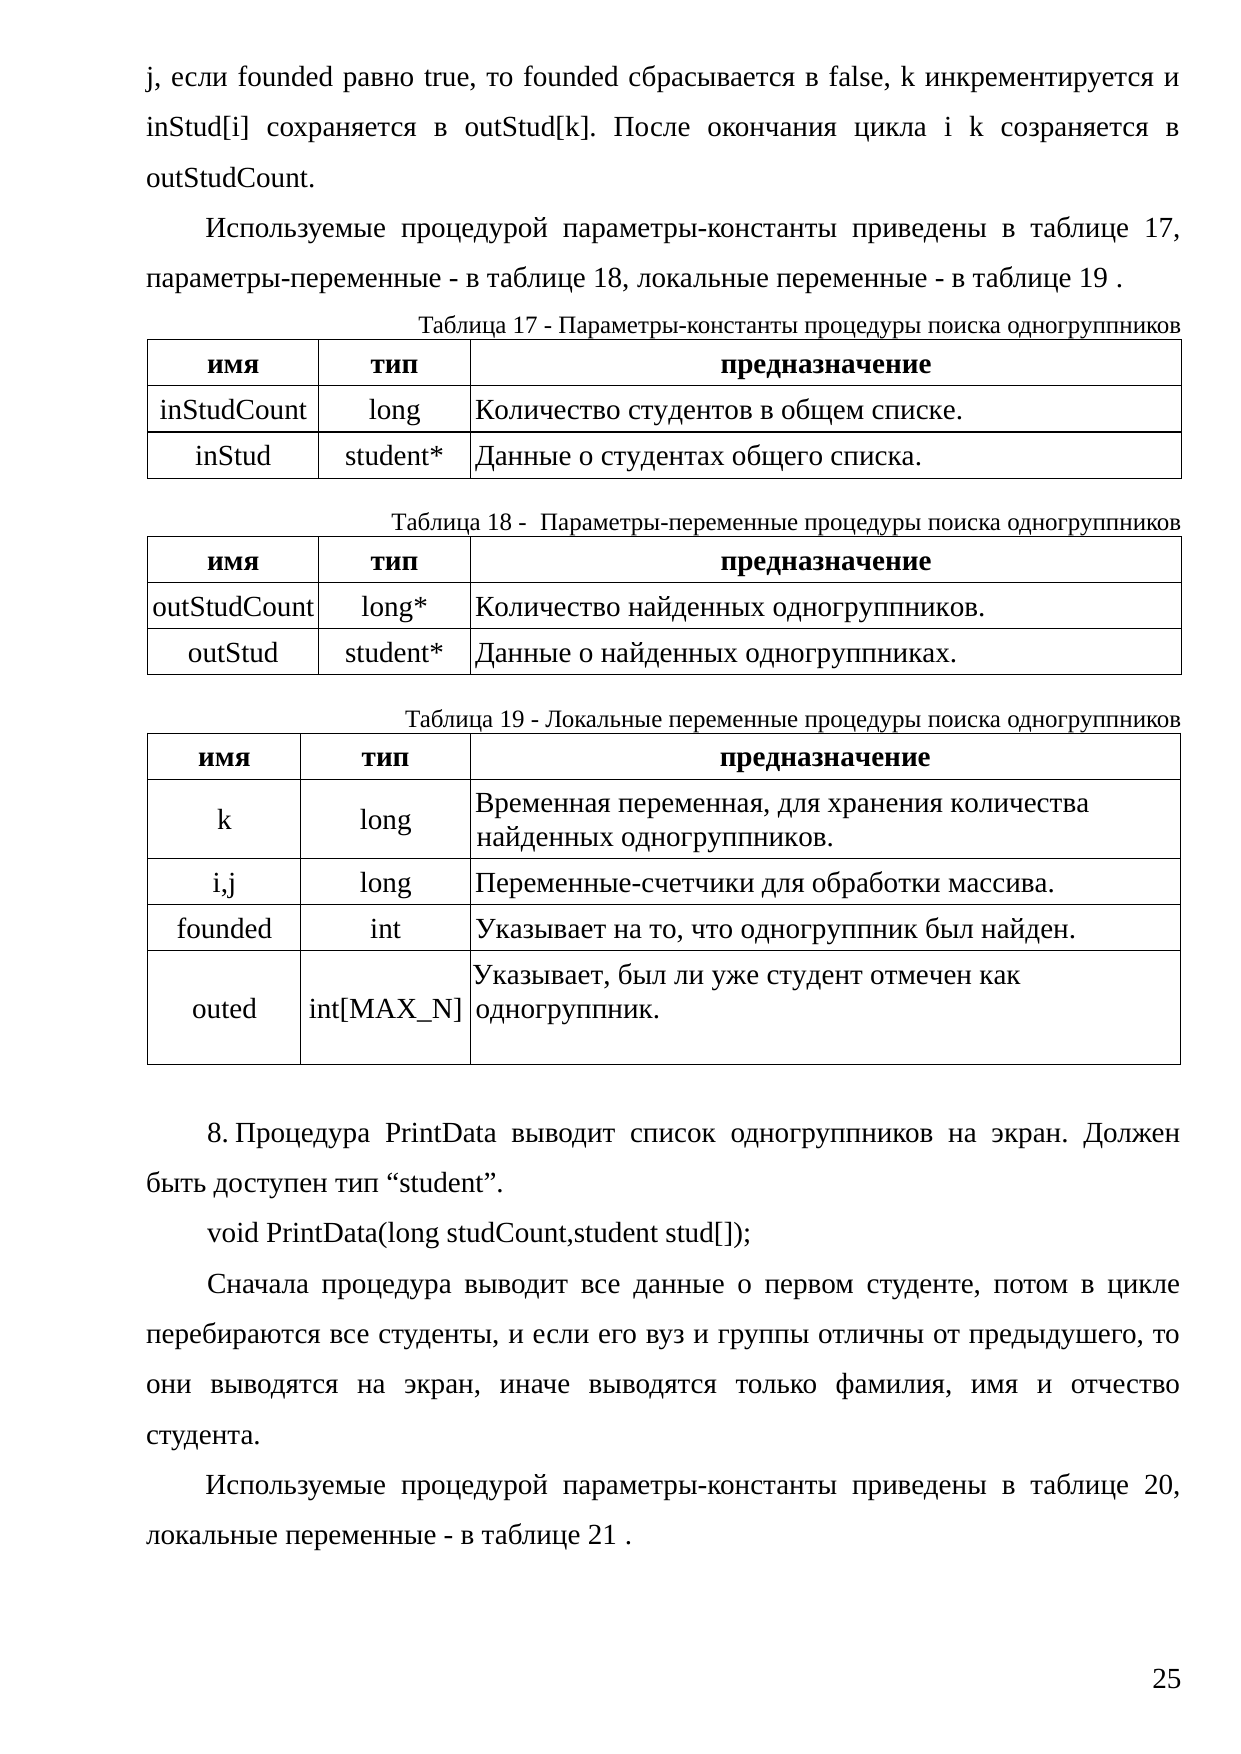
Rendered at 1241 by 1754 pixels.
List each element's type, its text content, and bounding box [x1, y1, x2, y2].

table_cell Количество студентов в общем списке. [471, 386, 1181, 431]
table_cell int [301, 905, 470, 950]
table_cell Временная переменная, для хранения количества найденных одногруппников. [471, 780, 1180, 858]
table_cell student* [319, 433, 470, 477]
table_cell student* [319, 629, 470, 674]
table_cell outed [148, 951, 300, 1063]
table_cell int[MAX_N] [301, 951, 470, 1063]
table_cell Переменные-счетчики для обработки массива. [471, 859, 1180, 904]
list Процедура PrintData выводит список одногруппников на экран. Должен быть доступен тип “student”. [146, 1115, 1181, 1199]
table_cell k [148, 780, 300, 858]
table_cell long [319, 386, 470, 431]
table_header предназначение [471, 537, 1181, 582]
text Используемые процедурой параметры-константы приведены в таблице 17, параметры-переменные - в таблице 18, локальные переменные - в таблице 19 . [146, 210, 1181, 294]
table_cell inStud [148, 433, 318, 477]
table_header предназначение [471, 340, 1181, 385]
table_header тип [319, 340, 470, 385]
table_cell long [301, 859, 470, 904]
text j, если founded равно true, то founded сбрасывается в false, k инкрементируется и inStud[i] сохраняется в outStud[k]. После окончания цикла i k созраняется в outStudCount. [146, 59, 1181, 193]
table_cell Указывает на то, что одногруппник был найден. [471, 905, 1180, 950]
text Таблица 17 - Параметры-константы процедуры поиска одногруппников [148, 311, 1181, 339]
table_cell inStudCount [148, 386, 318, 431]
table_header предназначение [471, 734, 1180, 779]
table_cell outStud [148, 629, 318, 674]
text Используемые процедурой параметры-константы приведены в таблице 20, локальные переменные - в таблице 21 . [146, 1467, 1181, 1551]
text Таблица 18 - Параметры-переменные процедуры поиска одногруппников [148, 507, 1181, 536]
table_header имя [148, 537, 318, 582]
table_cell long [301, 780, 470, 858]
table_cell outStudCount [148, 583, 318, 628]
table_header тип [301, 734, 470, 779]
table_header тип [319, 537, 470, 582]
table_cell i,j [148, 859, 300, 904]
text Таблица 19 - Локальные переменные процедуры поиска одногруппников [148, 704, 1181, 733]
table_header имя [148, 340, 318, 385]
text Сначала процедура выводит все данные о первом студенте, потом в цикле перебираются все студенты, и если его вуз и группы отличны от предыдушего, то они выводятся на экран, иначе выводятся только фамилия, имя и отчество студента. [146, 1266, 1181, 1450]
table_cell Указывает, был ли уже студент отмечен как одногруппник. [471, 951, 1180, 1063]
table_cell Количество найденных одногруппников. [471, 583, 1181, 628]
table_header имя [148, 734, 300, 779]
table_cell Данные о найденных одногруппниках. [471, 629, 1181, 674]
text void PrintData(long studCount,student stud[]); [146, 1216, 1181, 1249]
table_cell long* [319, 583, 470, 628]
table_cell founded [148, 905, 300, 950]
table_cell Данные о студентах общего списка. [471, 433, 1181, 477]
